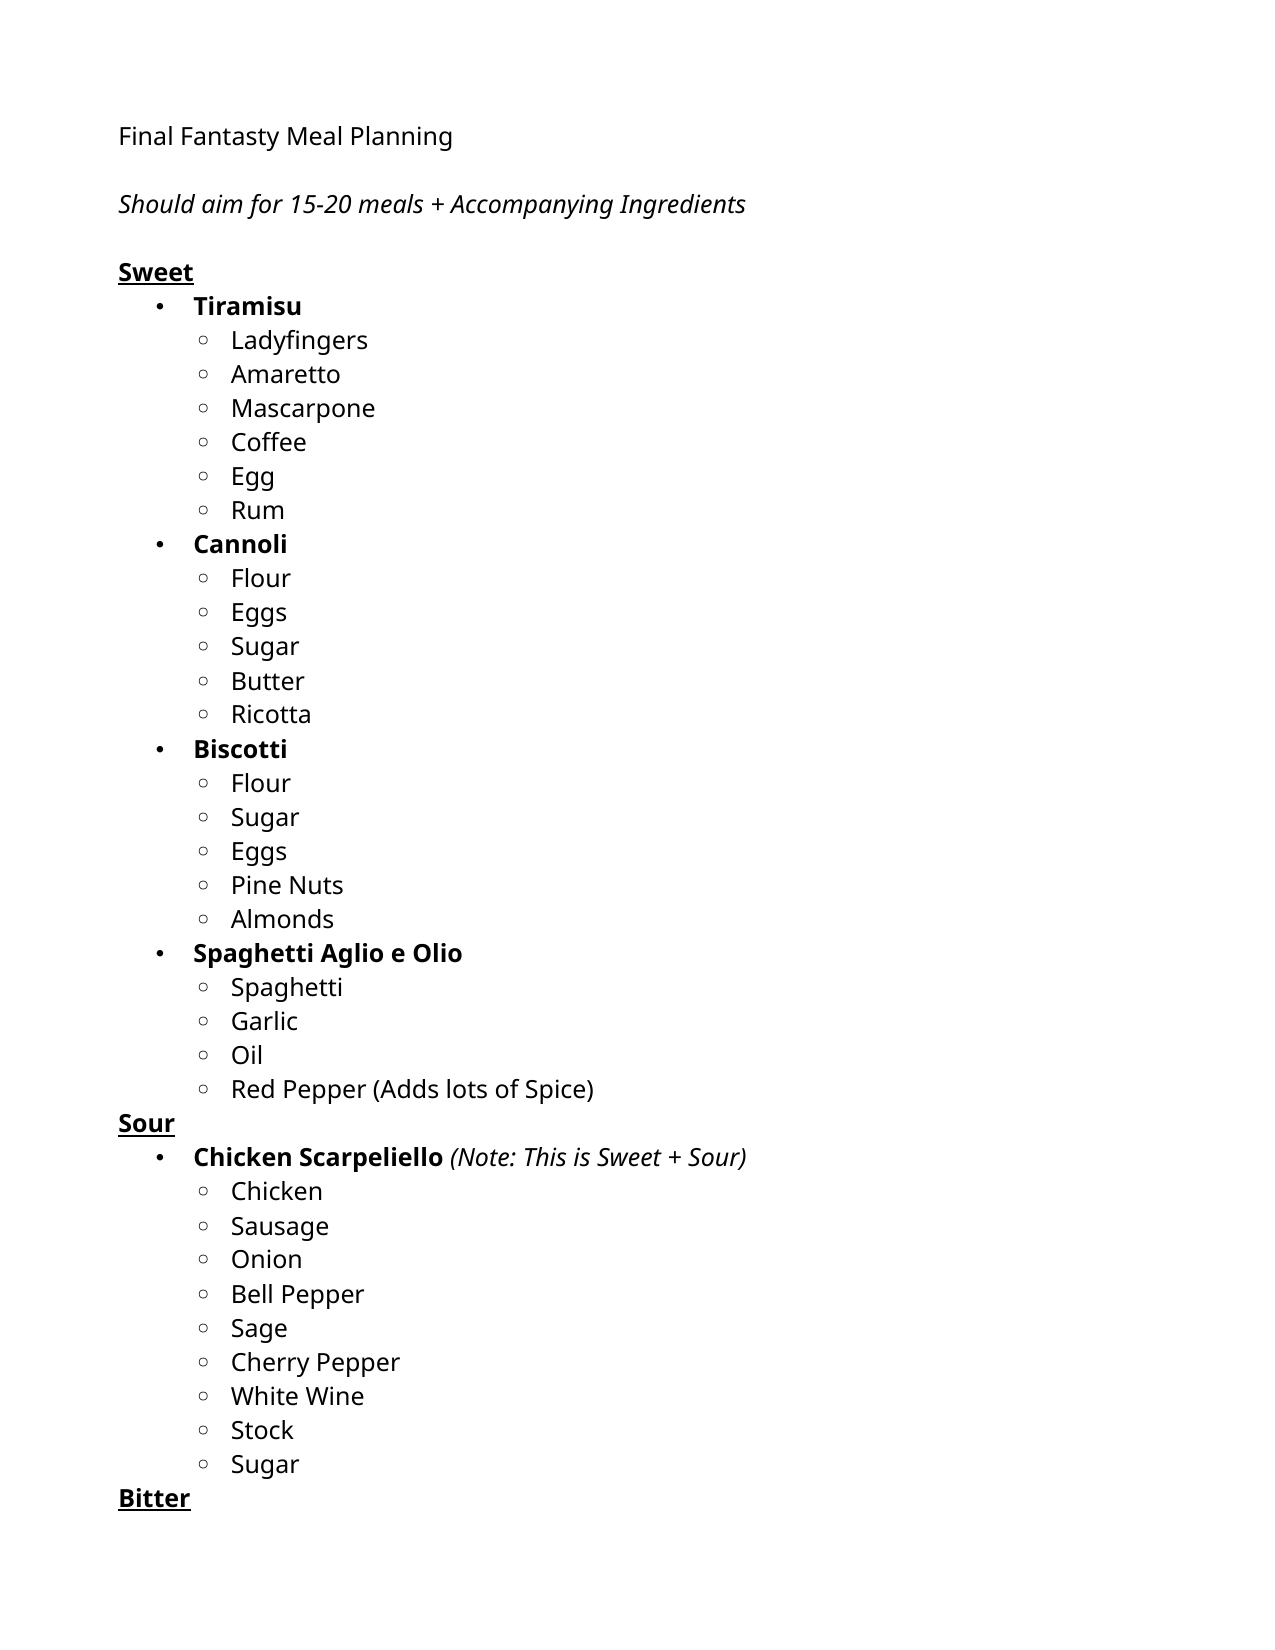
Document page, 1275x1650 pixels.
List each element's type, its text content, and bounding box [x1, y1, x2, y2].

text Final Fantasty Meal Planning [118, 118, 1157, 152]
list Garlic [193, 1004, 1157, 1038]
list Eggs [193, 595, 1157, 629]
list Biscotti [156, 731, 1157, 765]
list Sage [193, 1310, 1157, 1344]
list Flour [193, 765, 1157, 799]
list Red Pepper (Adds lots of Spice) [193, 1072, 1157, 1106]
text Bitter [118, 1481, 1157, 1515]
list Cannoli [156, 527, 1157, 561]
list Cherry Pepper [193, 1344, 1157, 1378]
list Sugar [193, 799, 1157, 833]
list Amaretto [193, 357, 1157, 391]
list Coffee [193, 425, 1157, 459]
list Ricotta [193, 697, 1157, 731]
list Tiramisu [156, 288, 1157, 322]
list Sugar [193, 1447, 1157, 1481]
list Flour [193, 561, 1157, 595]
list Stock [193, 1412, 1157, 1447]
text Should aim for 15-20 meals + Accompanying Ingredients [118, 186, 1157, 220]
list Ladyfingers [193, 322, 1157, 357]
list Chicken Scarpeliello (Note: This is Sweet + Sour) [156, 1140, 1157, 1174]
list Almonds [193, 902, 1157, 936]
list Butter [193, 663, 1157, 697]
list Pine Nuts [193, 867, 1157, 902]
list Oil [193, 1038, 1157, 1072]
list Sugar [193, 629, 1157, 663]
list Onion [193, 1242, 1157, 1276]
list Eggs [193, 833, 1157, 867]
list Egg [193, 459, 1157, 493]
list Chicken [193, 1174, 1157, 1208]
list Spaghetti Aglio e Olio [156, 936, 1157, 970]
list Sausage [193, 1208, 1157, 1242]
list Bell Pepper [193, 1276, 1157, 1310]
list Spaghetti [193, 970, 1157, 1004]
list Mascarpone [193, 391, 1157, 425]
text Sweet [118, 254, 1157, 288]
list Rum [193, 493, 1157, 527]
list White Wine [193, 1378, 1157, 1412]
text Sour [118, 1106, 1157, 1140]
